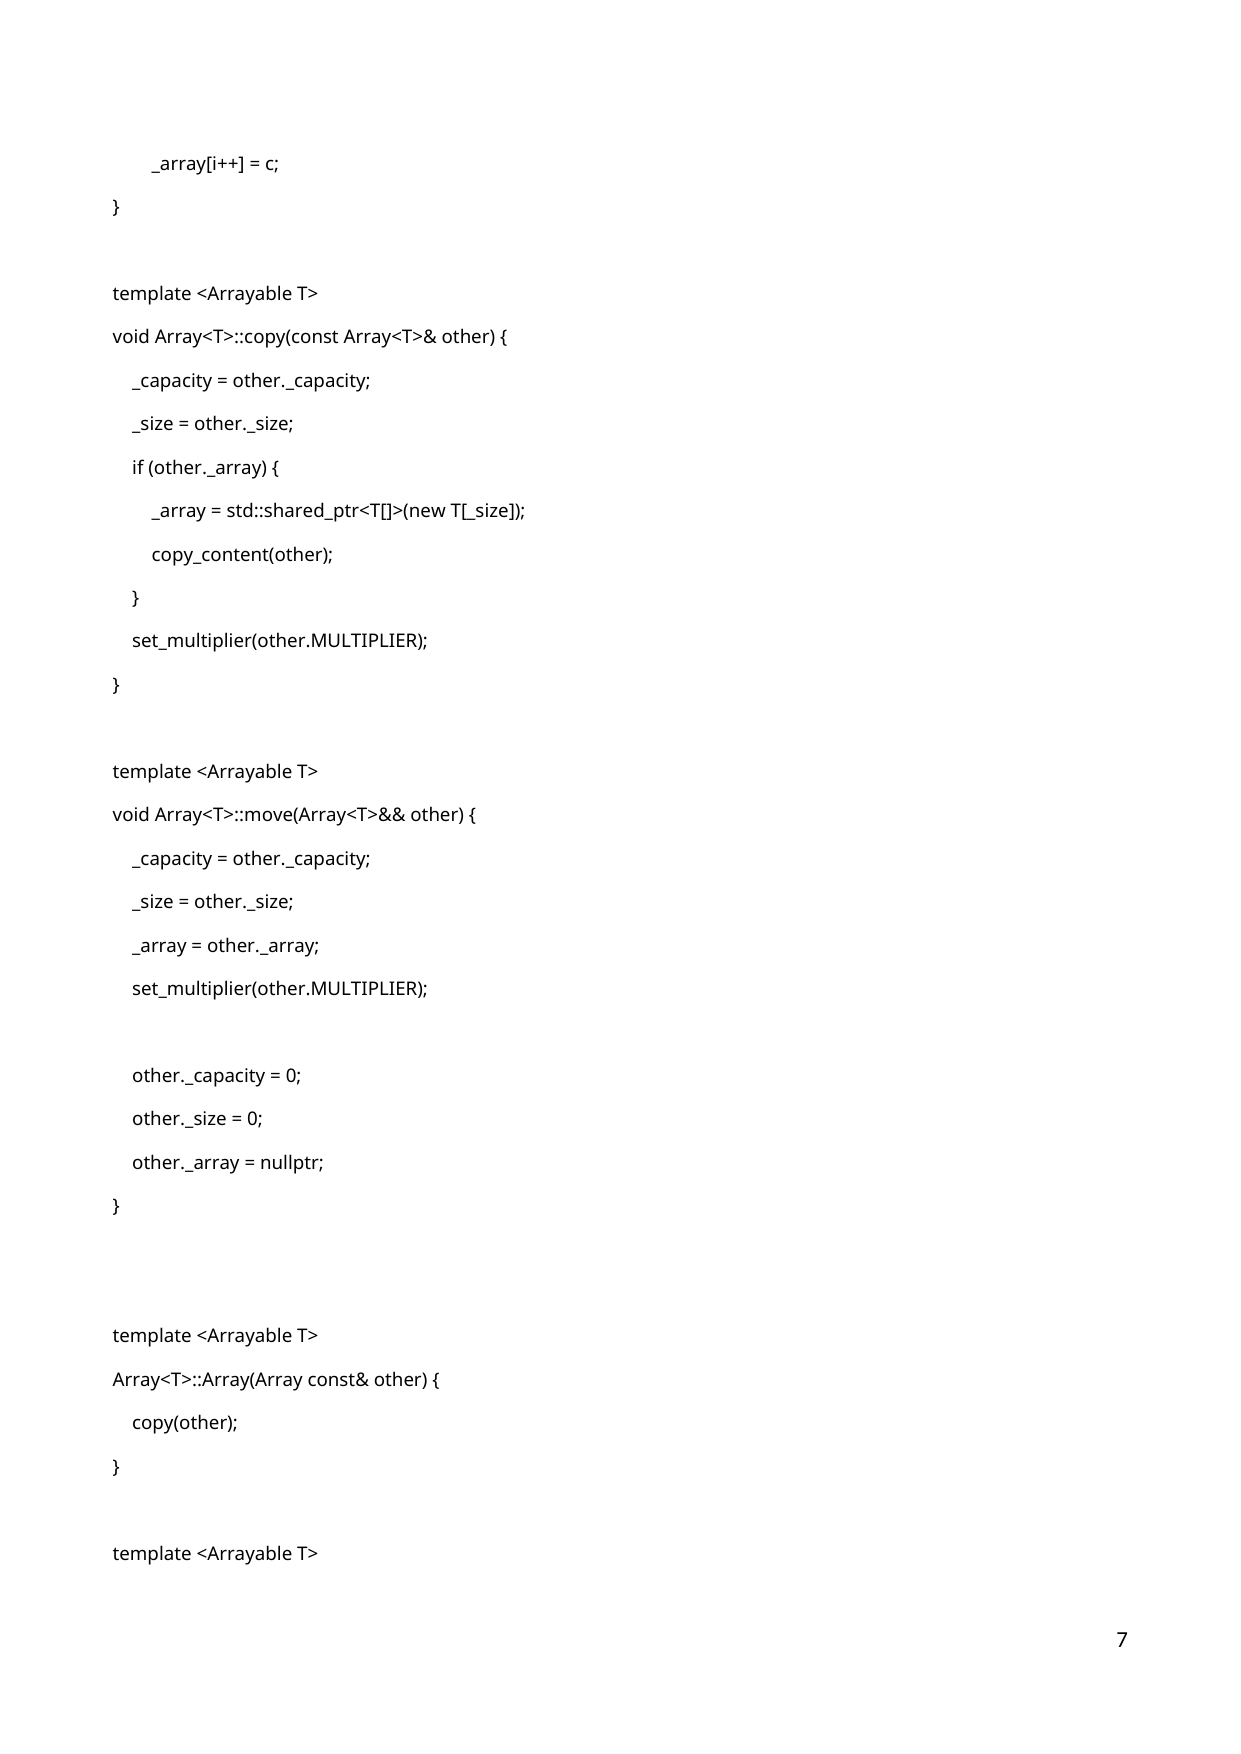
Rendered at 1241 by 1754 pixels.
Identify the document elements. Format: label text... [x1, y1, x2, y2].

text } [112, 1192, 1128, 1218]
text other._array = nullptr; [112, 1149, 1128, 1174]
text } [112, 193, 1128, 219]
text _size = other._size; [112, 411, 1128, 436]
text other._capacity = 0; [112, 1062, 1128, 1088]
text _array = other._array; [112, 932, 1128, 957]
text template <Arrayable T> [112, 1323, 1128, 1348]
text set_multiplier(other.MULTIPLIER); [112, 628, 1128, 653]
text copy(other); [112, 1410, 1128, 1435]
text void Array<T>::move(Array<T>&& other) { [112, 802, 1128, 827]
text if (other._array) { [112, 454, 1128, 479]
text template <Arrayable T> [112, 1540, 1128, 1566]
text copy_content(other); [112, 541, 1128, 566]
text other._size = 0; [112, 1106, 1128, 1131]
text void Array<T>::copy(const Array<T>& other) { [112, 324, 1128, 349]
text } [112, 671, 1128, 697]
text Array<T>::Array(Array const& other) { [112, 1366, 1128, 1392]
text _capacity = other._capacity; [112, 845, 1128, 871]
text } [112, 1453, 1128, 1479]
text template <Arrayable T> [112, 758, 1128, 784]
text _array[i++] = c; [112, 150, 1128, 176]
text _size = other._size; [112, 888, 1128, 914]
text set_multiplier(other.MULTIPLIER); [112, 975, 1128, 1001]
text _capacity = other._capacity; [112, 367, 1128, 393]
text } [112, 584, 1128, 610]
text _array = std::shared_ptr<T[]>(new T[_size]); [112, 497, 1128, 523]
text template <Arrayable T> [112, 280, 1128, 306]
